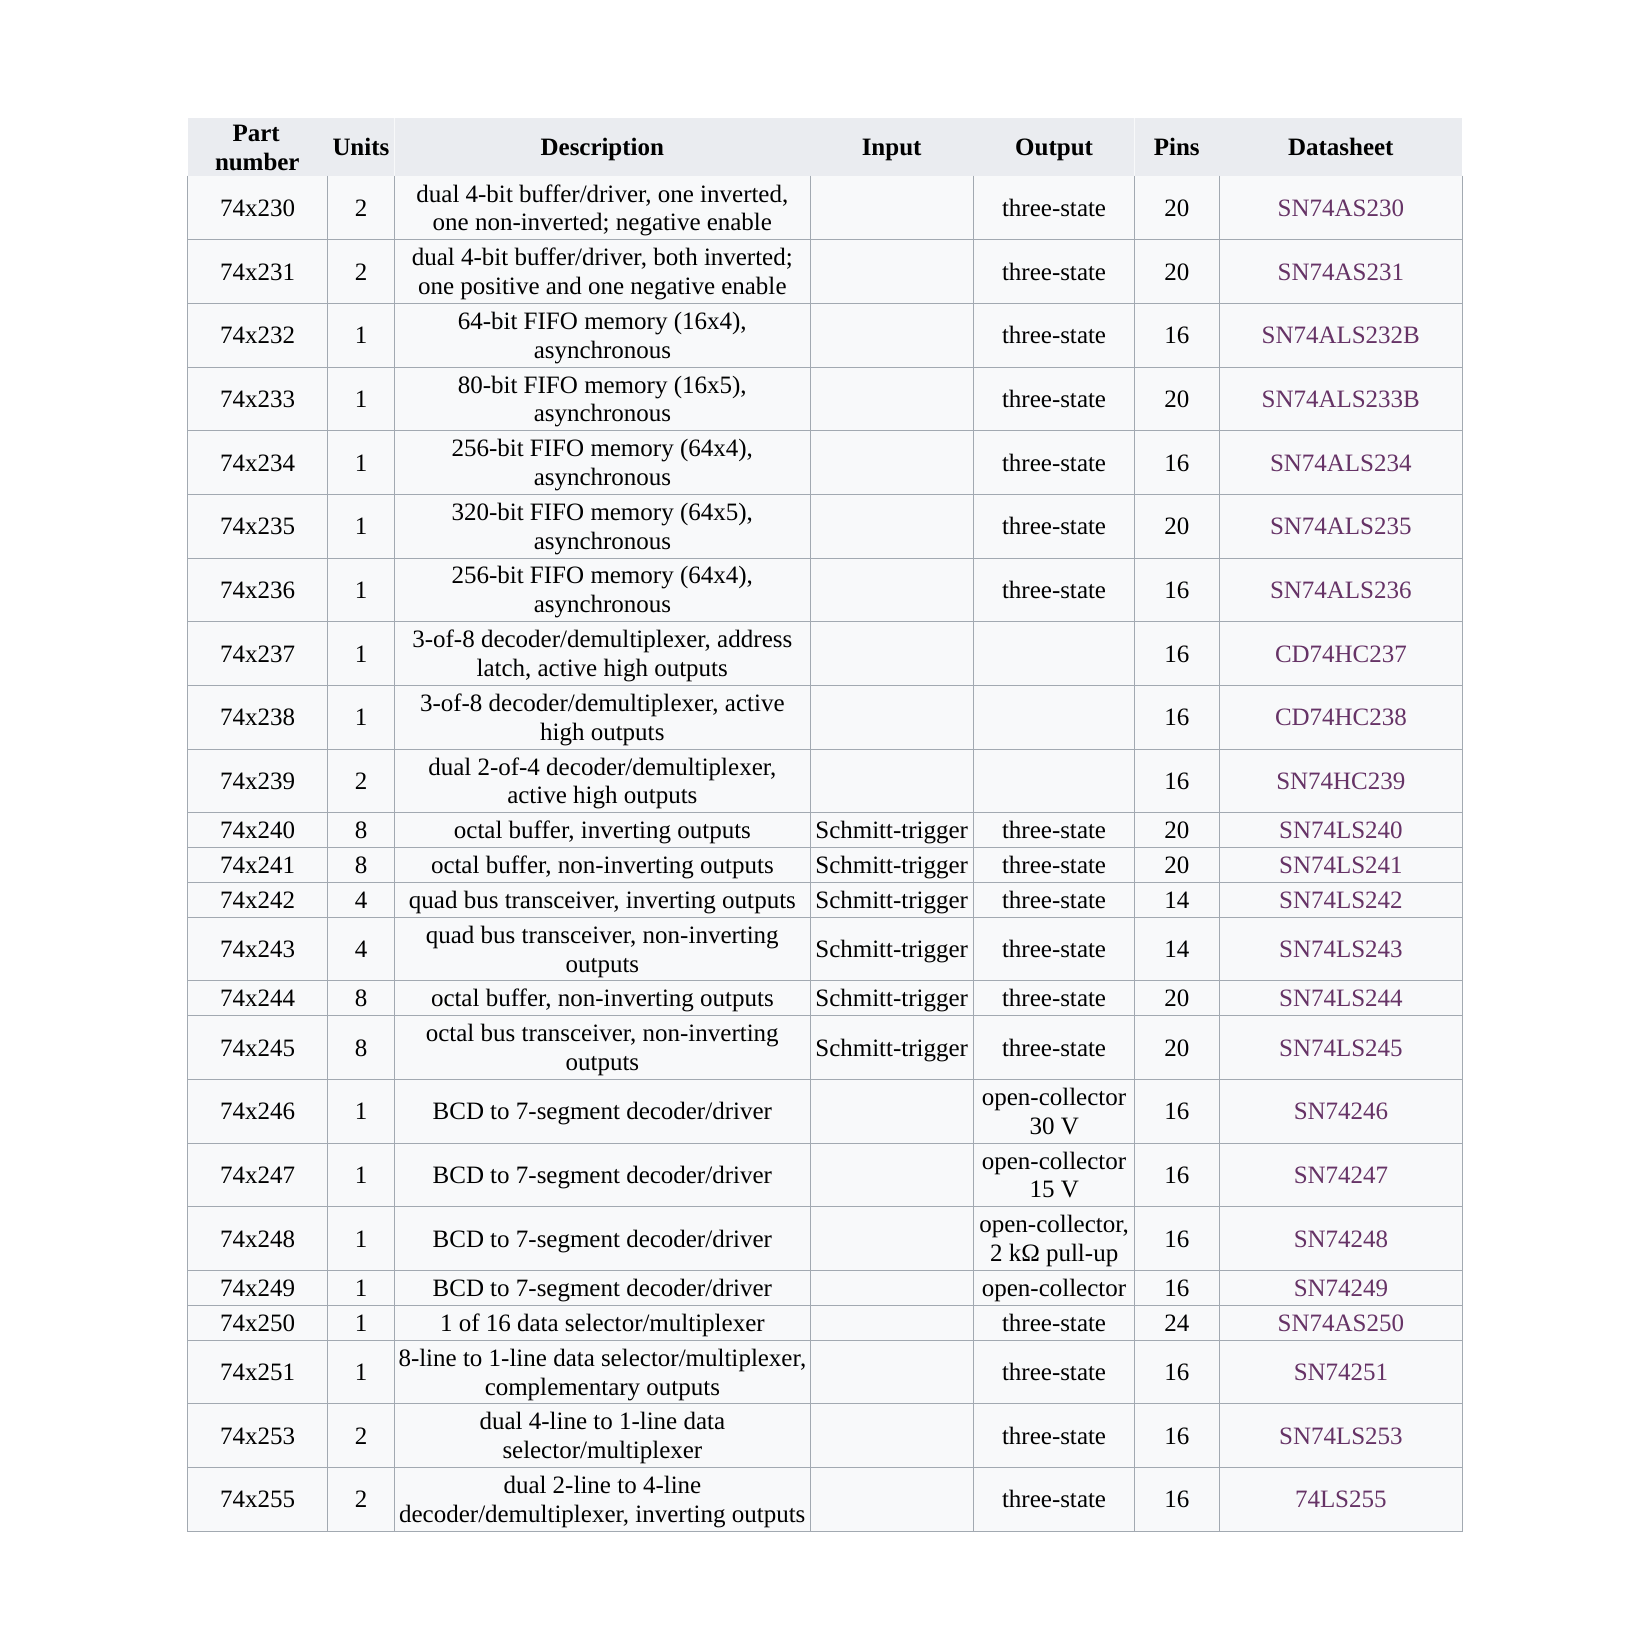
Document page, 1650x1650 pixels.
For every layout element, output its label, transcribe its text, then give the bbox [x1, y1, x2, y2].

table_cell 20 [1135, 368, 1219, 430]
table_cell Schmitt-trigger [811, 981, 973, 1015]
table_cell SN74AS231 [1220, 240, 1462, 303]
table_cell three-state [974, 495, 1134, 557]
table_cell SN74249 [1220, 1271, 1462, 1305]
table_cell 74x255 [188, 1468, 327, 1531]
table_cell 256-bit FIFO memory (64x4), asynchronous [395, 431, 810, 494]
table_cell SN74ALS236 [1220, 559, 1462, 621]
table_cell SN74AS230 [1220, 176, 1462, 239]
table_cell dual 2-line to 4-line decoder/demultiplexer, inverting outputs [395, 1468, 810, 1531]
table_cell 2 [328, 240, 394, 303]
table_header Units [327, 118, 394, 176]
table_cell 16 [1135, 1207, 1219, 1270]
table_cell three-state [974, 1341, 1134, 1403]
table_cell 4 [328, 883, 394, 917]
table_cell 20 [1135, 981, 1219, 1015]
table_cell 1 [328, 559, 394, 621]
table_cell 14 [1135, 918, 1219, 980]
table_cell SN74247 [1220, 1144, 1462, 1206]
table_cell 8 [328, 981, 394, 1015]
table_cell dual 4-bit buffer/driver, both inverted; one positive and one negative enable [395, 240, 810, 303]
table_cell SN74HC239 [1220, 750, 1462, 812]
table_cell 74x240 [188, 813, 327, 847]
table_cell SN74ALS235 [1220, 495, 1462, 557]
table_cell SN74246 [1220, 1080, 1462, 1143]
table_cell three-state [974, 1016, 1134, 1079]
table_cell 1 [328, 304, 394, 367]
table_cell 16 [1135, 750, 1219, 812]
table_cell 74x234 [188, 431, 327, 494]
table_cell 74x251 [188, 1341, 327, 1403]
table_cell octal bus transceiver, non-inverting outputs [395, 1016, 810, 1079]
table_cell octal buffer, non-inverting outputs [395, 848, 810, 882]
table_cell 74x242 [188, 883, 327, 917]
table_cell three-state [974, 981, 1134, 1015]
table_cell 8 [328, 848, 394, 882]
table_cell octal buffer, non-inverting outputs [395, 981, 810, 1015]
table_cell BCD to 7-segment decoder/driver [395, 1271, 810, 1305]
table_cell 2 [328, 1404, 394, 1467]
table_cell three-state [974, 176, 1134, 239]
table_cell quad bus transceiver, non-inverting outputs [395, 918, 810, 980]
table_cell 2 [328, 176, 394, 239]
table_cell CD74HC237 [1220, 622, 1462, 685]
table_cell Schmitt-trigger [811, 813, 973, 847]
table_cell 74x230 [188, 176, 327, 239]
table_cell 4 [328, 918, 394, 980]
table_cell 74x239 [188, 750, 327, 812]
table_cell three-state [974, 559, 1134, 621]
table_cell 16 [1135, 431, 1219, 494]
table_cell SN74LS243 [1220, 918, 1462, 980]
table_cell SN74251 [1220, 1341, 1462, 1403]
table_cell dual 4-line to 1-line data selector/multiplexer [395, 1404, 810, 1467]
table_cell 74x238 [188, 686, 327, 748]
table_cell open-collector 15 V [974, 1144, 1134, 1206]
table_cell 20 [1135, 240, 1219, 303]
table_cell SN74LS240 [1220, 813, 1462, 847]
table_cell 20 [1135, 813, 1219, 847]
table_cell [811, 1341, 973, 1403]
table_cell open-collector [974, 1271, 1134, 1305]
table_cell 16 [1135, 686, 1219, 748]
table_header Input [810, 118, 973, 176]
table_cell 16 [1135, 304, 1219, 367]
table_cell 74x248 [188, 1207, 327, 1270]
table_cell [811, 176, 973, 239]
table_cell 74x243 [188, 918, 327, 980]
table_cell SN74LS242 [1220, 883, 1462, 917]
table_cell 320-bit FIFO memory (64x5), asynchronous [395, 495, 810, 557]
table_cell BCD to 7-segment decoder/driver [395, 1080, 810, 1143]
table_cell three-state [974, 1468, 1134, 1531]
table_cell 1 [328, 686, 394, 748]
table_cell open-collector 30 V [974, 1080, 1134, 1143]
table_cell [811, 1144, 973, 1206]
table_cell 14 [1135, 883, 1219, 917]
table_cell open-collector, 2 kΩ pull-up [974, 1207, 1134, 1270]
table_cell three-state [974, 1404, 1134, 1467]
table_cell 256-bit FIFO memory (64x4), asynchronous [395, 559, 810, 621]
table_cell 2 [328, 750, 394, 812]
table_cell 1 [328, 1341, 394, 1403]
table_cell 74x250 [188, 1306, 327, 1340]
table_cell 74x241 [188, 848, 327, 882]
table_cell 1 [328, 1080, 394, 1143]
table_cell [811, 1207, 973, 1270]
table_cell [811, 622, 973, 685]
table_cell three-state [974, 431, 1134, 494]
table_cell [811, 1271, 973, 1305]
table_cell 16 [1135, 1144, 1219, 1206]
table_cell SN74ALS233B [1220, 368, 1462, 430]
table_cell [974, 686, 1134, 748]
table_cell three-state [974, 304, 1134, 367]
table_cell 74x237 [188, 622, 327, 685]
table_cell 2 [328, 1468, 394, 1531]
table_cell [811, 1468, 973, 1531]
table_cell 74x244 [188, 981, 327, 1015]
table_cell SN74LS245 [1220, 1016, 1462, 1079]
table_cell [811, 431, 973, 494]
table_cell 1 [328, 368, 394, 430]
table_cell Schmitt-trigger [811, 883, 973, 917]
table_cell 20 [1135, 848, 1219, 882]
table_cell three-state [974, 240, 1134, 303]
table_cell three-state [974, 848, 1134, 882]
table_cell SN74LS241 [1220, 848, 1462, 882]
table_cell octal buffer, inverting outputs [395, 813, 810, 847]
table_header Pins [1135, 118, 1219, 176]
table_cell [811, 559, 973, 621]
table_cell SN74ALS232B [1220, 304, 1462, 367]
table_cell SN74LS244 [1220, 981, 1462, 1015]
table_cell 74x233 [188, 368, 327, 430]
table_cell 74x235 [188, 495, 327, 557]
table_cell 16 [1135, 1468, 1219, 1531]
table_cell three-state [974, 813, 1134, 847]
table_cell SN74ALS234 [1220, 431, 1462, 494]
table_cell SN74LS253 [1220, 1404, 1462, 1467]
table_cell 3-of-8 decoder/demultiplexer, active high outputs [395, 686, 810, 748]
table_cell SN74AS250 [1220, 1306, 1462, 1340]
table_cell 1 [328, 1271, 394, 1305]
table_cell Schmitt-trigger [811, 1016, 973, 1079]
table_cell BCD to 7-segment decoder/driver [395, 1144, 810, 1206]
table_cell 16 [1135, 1341, 1219, 1403]
table_cell [811, 304, 973, 367]
table_cell three-state [974, 918, 1134, 980]
table_cell 64-bit FIFO memory (16x4), asynchronous [395, 304, 810, 367]
table_cell [811, 1306, 973, 1340]
table_cell dual 2-of-4 decoder/demultiplexer, active high outputs [395, 750, 810, 812]
table_cell [974, 622, 1134, 685]
table_cell 80-bit FIFO memory (16x5), asynchronous [395, 368, 810, 430]
table_cell Schmitt-trigger [811, 918, 973, 980]
table_cell 20 [1135, 176, 1219, 239]
table_cell CD74HC238 [1220, 686, 1462, 748]
table_cell 16 [1135, 1271, 1219, 1305]
table_cell 8 [328, 1016, 394, 1079]
table_cell Schmitt-trigger [811, 848, 973, 882]
table_header Description [395, 118, 810, 176]
table_cell three-state [974, 1306, 1134, 1340]
table_cell 74x247 [188, 1144, 327, 1206]
table_cell three-state [974, 368, 1134, 430]
table_cell [811, 368, 973, 430]
table_cell 74x232 [188, 304, 327, 367]
table_cell [974, 750, 1134, 812]
table_cell 1 [328, 495, 394, 557]
table_cell [811, 1404, 973, 1467]
table_cell 74x249 [188, 1271, 327, 1305]
table_header Part number [188, 118, 327, 176]
table_cell [811, 240, 973, 303]
table_cell 3-of-8 decoder/demultiplexer, address latch, active high outputs [395, 622, 810, 685]
table_cell 16 [1135, 559, 1219, 621]
table_cell 1 [328, 431, 394, 494]
table_cell 74x246 [188, 1080, 327, 1143]
table_cell 8 [328, 813, 394, 847]
table_cell BCD to 7-segment decoder/driver [395, 1207, 810, 1270]
table_cell 74x236 [188, 559, 327, 621]
table_cell 16 [1135, 622, 1219, 685]
table_cell 74x231 [188, 240, 327, 303]
table_cell 24 [1135, 1306, 1219, 1340]
table_cell 20 [1135, 495, 1219, 557]
table_cell 1 [328, 1306, 394, 1340]
table_cell 20 [1135, 1016, 1219, 1079]
table_cell SN74248 [1220, 1207, 1462, 1270]
table_header Output [973, 118, 1134, 176]
table_cell quad bus transceiver, inverting outputs [395, 883, 810, 917]
table_header Datasheet [1219, 118, 1462, 176]
table_cell 8-line to 1-line data selector/multiplexer, complementary outputs [395, 1341, 810, 1403]
table_cell [811, 495, 973, 557]
table_cell 1 [328, 1207, 394, 1270]
table_cell 1 [328, 622, 394, 685]
table_cell [811, 686, 973, 748]
table_cell 74x245 [188, 1016, 327, 1079]
table_cell 74LS255 [1220, 1468, 1462, 1531]
table_cell 74x253 [188, 1404, 327, 1467]
table_cell [811, 750, 973, 812]
table_cell 16 [1135, 1404, 1219, 1467]
table_cell three-state [974, 883, 1134, 917]
table_cell 1 of 16 data selector/multiplexer [395, 1306, 810, 1340]
table_cell 1 [328, 1144, 394, 1206]
table_cell [811, 1080, 973, 1143]
table_cell 16 [1135, 1080, 1219, 1143]
table_cell dual 4-bit buffer/driver, one inverted, one non-inverted; negative enable [395, 176, 810, 239]
